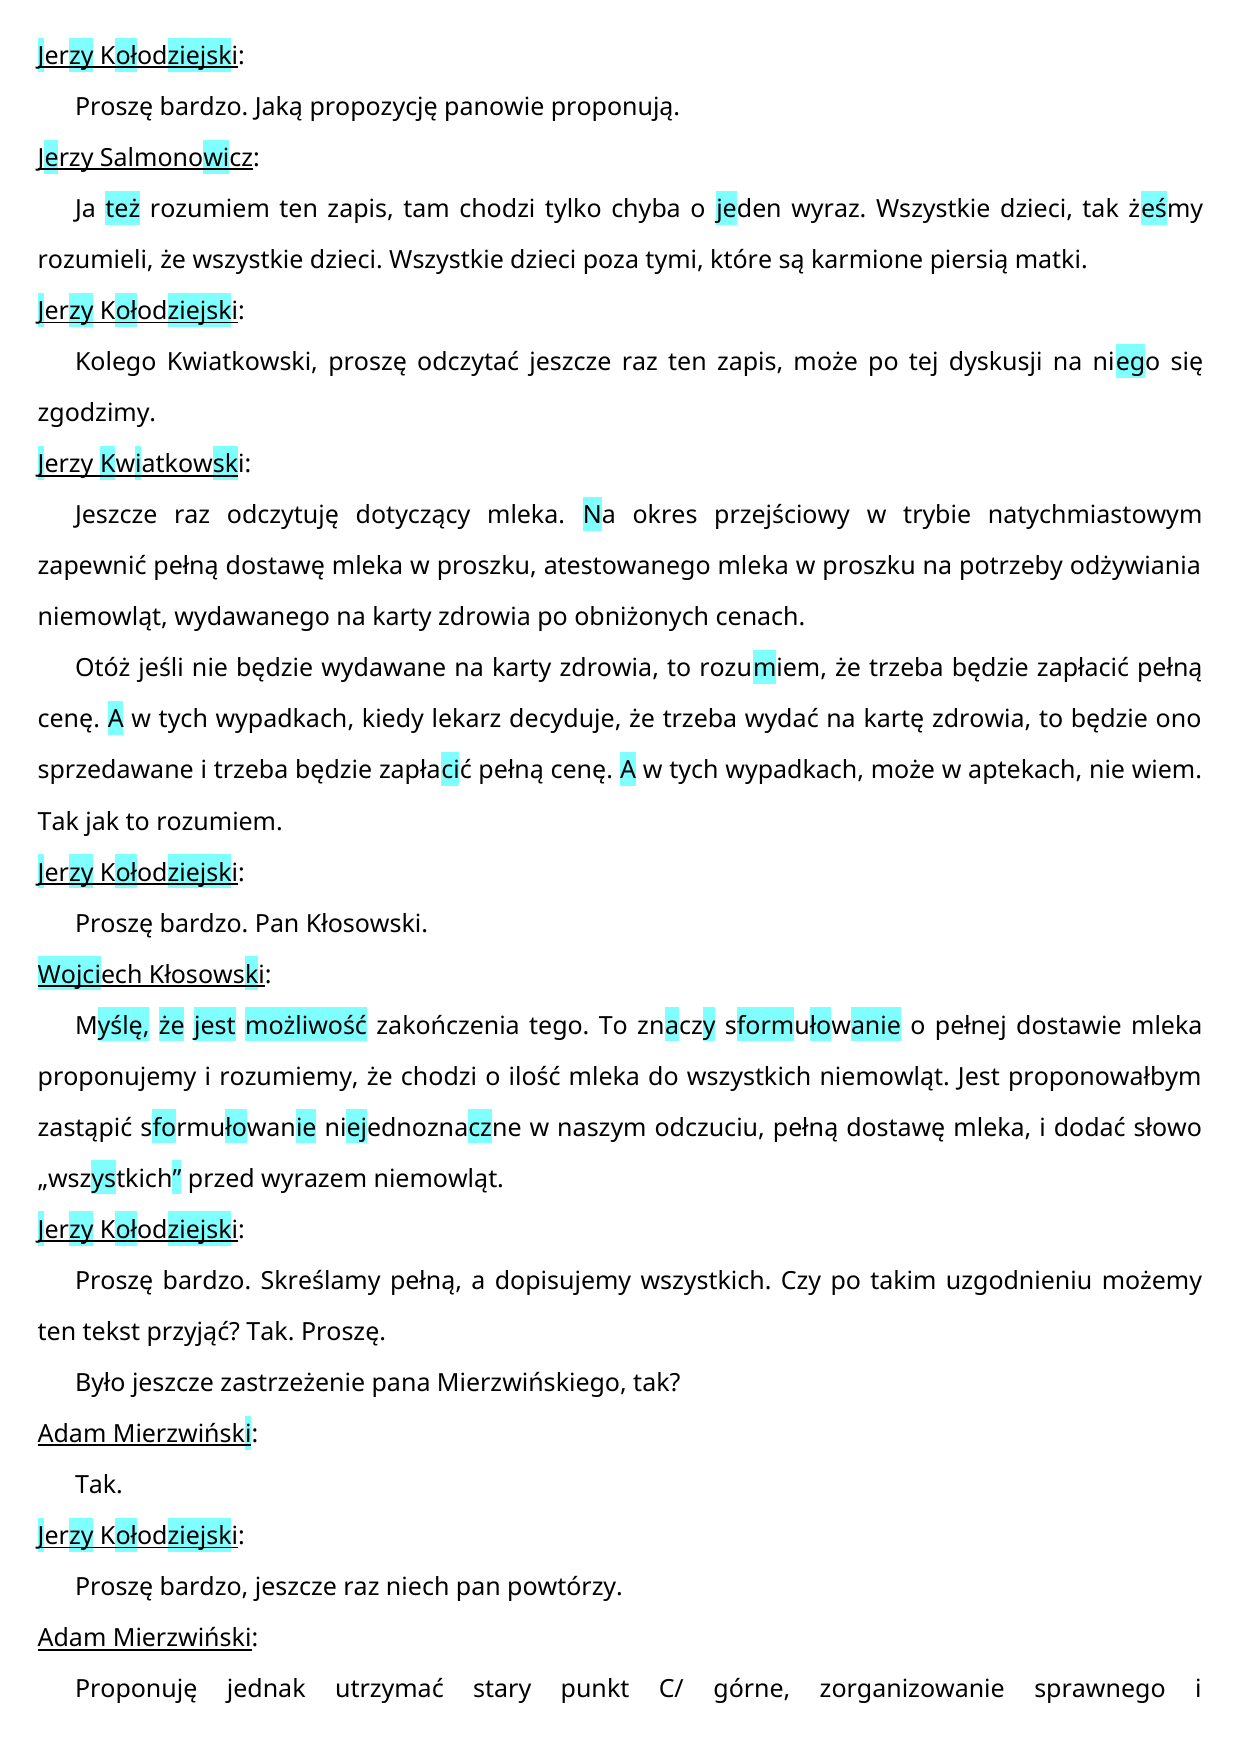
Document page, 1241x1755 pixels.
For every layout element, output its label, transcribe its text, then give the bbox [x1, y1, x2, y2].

text Proszę bardzo. Pan Kłosowski. [37, 905, 1203, 939]
text Jeszcze raz odczytuję dotyczący mleka. Na okres przejściowy w trybie natychmiastowym zapewnić pełną dostawę mleka w proszku, atestowanego mleka w proszku na potrzeby odżywiania niemowląt, wydawanego na karty zdrowia po obniżonych cenach. [37, 497, 1203, 633]
text Jerzy Kołodziejski: [37, 1518, 1203, 1552]
text Adam Mierzwiński: [37, 1620, 1203, 1654]
text Było jeszcze zastrzeżenie pana Mierzwińskiego, tak? [37, 1364, 1203, 1399]
text Ja też rozumiem ten zapis, tam chodzi tylko chyba o jeden wyraz. Wszystkie dzieci, tak żeśmy rozumieli, że wszystkie dzieci. Wszystkie dzieci poza tymi, które są karmione piersią matki. [37, 191, 1203, 276]
text Kolego Kwiatkowski, proszę odczytać jeszcze raz ten zapis, może po tej dyskusji na niego się zgodzimy. [37, 344, 1203, 429]
text Jerzy Salmonowicz: [37, 139, 1203, 174]
text Proszę bardzo. Jaką propozycję panowie proponują. [37, 88, 1203, 123]
text Adam Mierzwiński: [37, 1416, 1203, 1450]
text Jerzy Kołodziejski: [37, 854, 1203, 888]
text Wojciech Kłosowski: [37, 956, 1203, 990]
text Jerzy Kołodziejski: [37, 1211, 1203, 1246]
text Myślę, że jest możliwość zakończenia tego. To znaczy sformułowanie o pełnej dostawie mleka proponujemy i rozumiemy, że chodzi o ilość mleka do wszystkich niemowląt. Jest proponowałbym zastąpić sformułowanie niejednoznaczne w naszym odczuciu, pełną dostawę mleka, i dodać słowo „wszystkich” przed wyrazem niemowląt. [37, 1007, 1203, 1194]
text Jerzy Kołodziejski: [37, 37, 1203, 72]
text Otóż jeśli nie będzie wydawane na karty zdrowia, to rozumiem, że trzeba będzie zapłacić pełną cenę. A w tych wypadkach, kiedy lekarz decyduje, że trzeba wydać na kartę zdrowia, to będzie ono sprzedawane i trzeba będzie zapłacić pełną cenę. A w tych wypadkach, może w aptekach, nie wiem. Tak jak to rozumiem. [37, 650, 1203, 837]
text Jerzy Kwiatkowski: [37, 446, 1203, 480]
text Jerzy Kołodziejski: [37, 293, 1203, 327]
text Proponuję jednak utrzymać stary punkt C/ górne, zorganizowanie sprawnego i [37, 1671, 1203, 1705]
text Proszę bardzo, jeszcze raz niech pan powtórzy. [37, 1569, 1203, 1603]
text Proszę bardzo. Skreślamy pełną, a dopisujemy wszystkich. Czy po takim uzgodnieniu możemy ten tekst przyjąć? Tak. Proszę. [37, 1262, 1203, 1348]
text Tak. [37, 1467, 1203, 1501]
